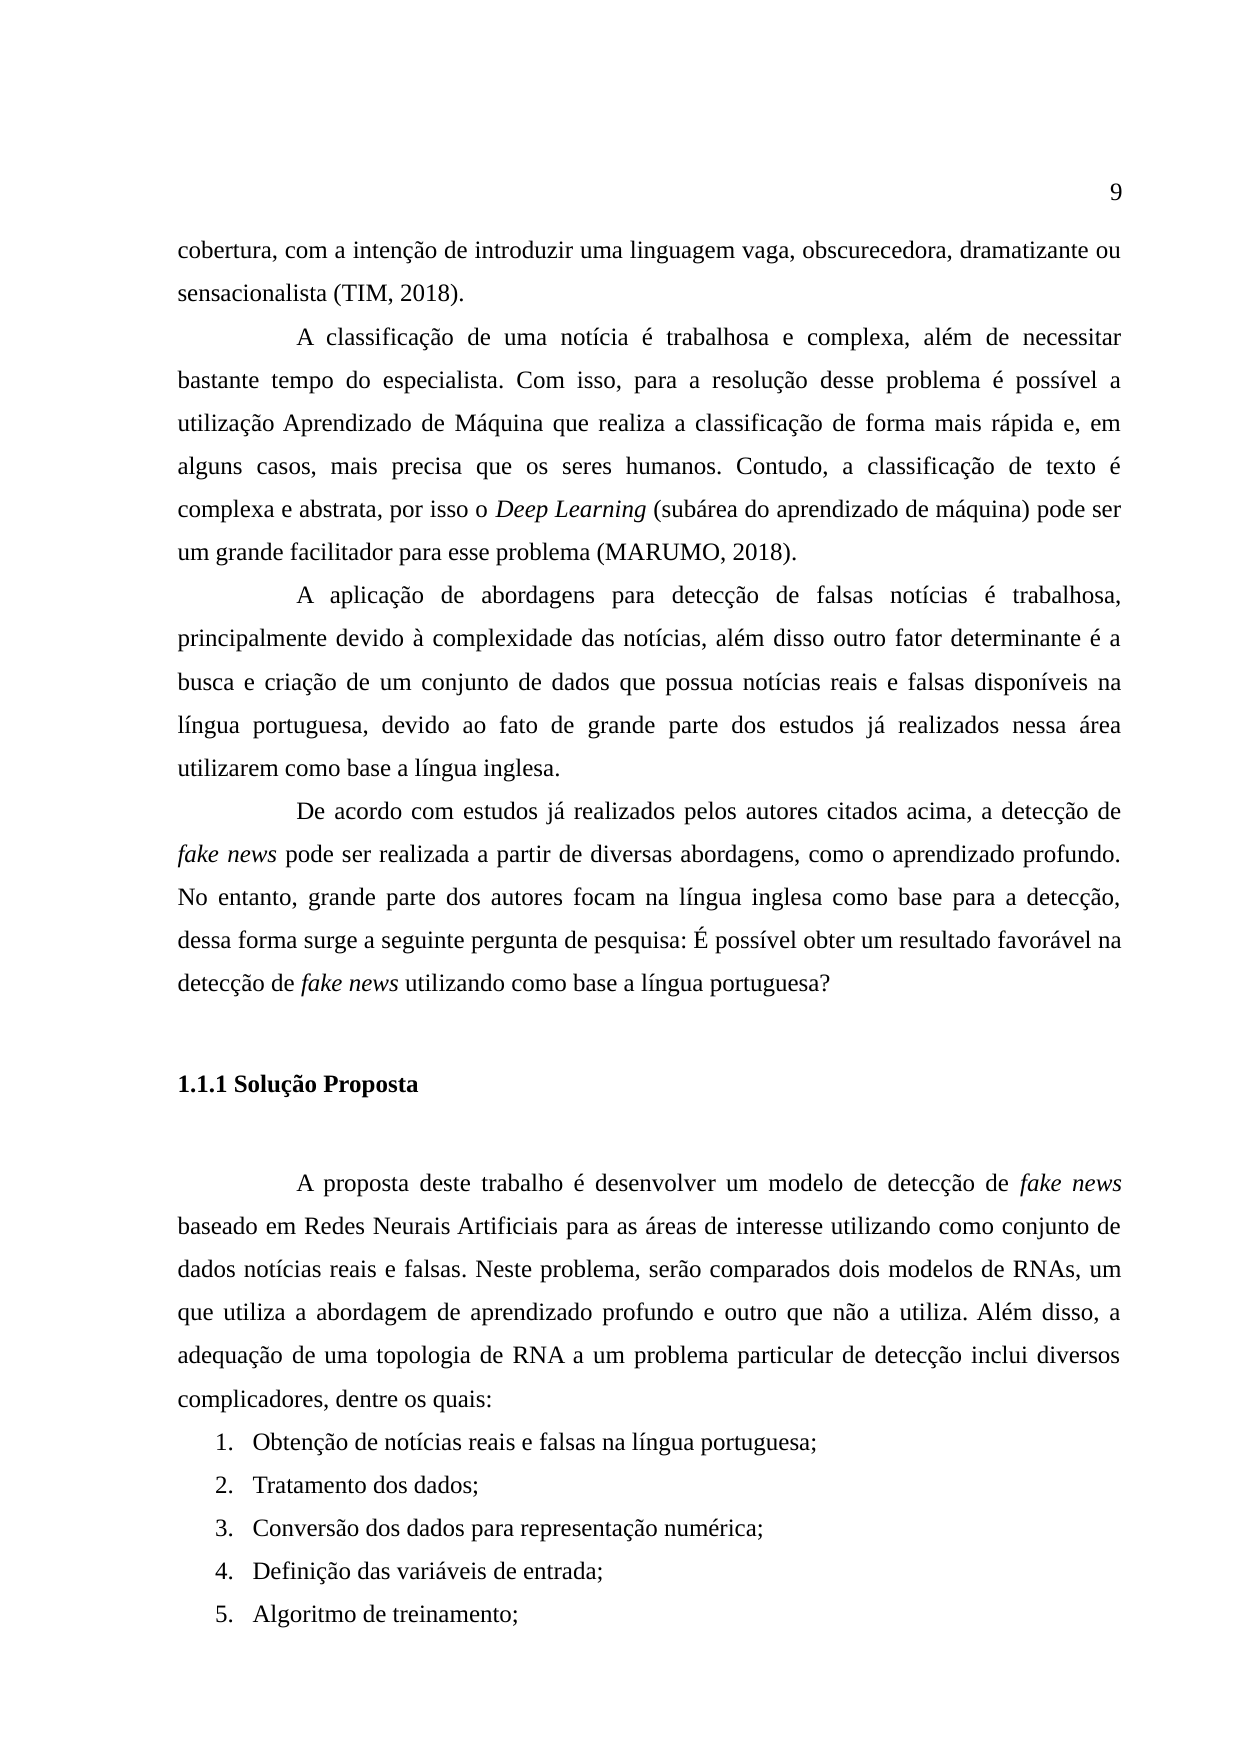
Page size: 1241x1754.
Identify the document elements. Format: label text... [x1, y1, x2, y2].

list Conversão dos dados para representação numérica; [215, 1513, 1122, 1542]
text cobertura, com a intenção de introduzir uma linguagem vaga, obscurecedora, dramatizante ou sensacionalista (TIM, 2018). [177, 235, 1122, 307]
subtitle 1.1.1 Solução Proposta [177, 1069, 1122, 1098]
list Tratamento dos dados; [215, 1470, 1122, 1499]
list Algoritmo de treinamento; [215, 1599, 1122, 1628]
text A proposta deste trabalho é desenvolver um modelo de detecção de fake news baseado em Redes Neurais Artificiais para as áreas de interesse utilizando como conjunto de dados notícias reais e falsas. Neste problema, serão comparados dois modelos de RNAs, um que utiliza a abordagem de aprendizado profundo e outro que não a utiliza. Além disso, a adequação de uma topologia de RNA a um problema particular de detecção inclui diversos complicadores, dentre os quais: [177, 1168, 1122, 1412]
text De acordo com estudos já realizados pelos autores citados acima, a detecção de fake news pode ser realizada a partir de diversas abordagens, como o aprendizado profundo. No entanto, grande parte dos autores focam na língua inglesa como base para a detecção, dessa forma surge a seguinte pergunta de pesquisa: É possível obter um resultado favorável na detecção de fake news utilizando como base a língua portuguesa? [177, 796, 1122, 997]
list Definição das variáveis de entrada; [215, 1556, 1122, 1585]
list Obtenção de notícias reais e falsas na língua portuguesa; [215, 1427, 1122, 1456]
text A aplicação de abordagens para detecção de falsas notícias é trabalhosa, principalmente devido à complexidade das notícias, além disso outro fator determinante é a busca e criação de um conjunto de dados que possua notícias reais e falsas disponíveis na língua portuguesa, devido ao fato de grande parte dos estudos já realizados nessa área utilizarem como base a língua inglesa. [177, 580, 1122, 782]
text A classificação de uma notícia é trabalhosa e complexa, além de necessitar bastante tempo do especialista. Com isso, para a resolução desse problema é possível a utilização Aprendizado de Máquina que realiza a classificação de forma mais rápida e, em alguns casos, mais precisa que os seres humanos. Contudo, a classificação de texto é complexa e abstrata, por isso o Deep Learning (subárea do aprendizado de máquina) pode ser um grande facilitador para esse problema (MARUMO, 2018). [177, 322, 1122, 566]
